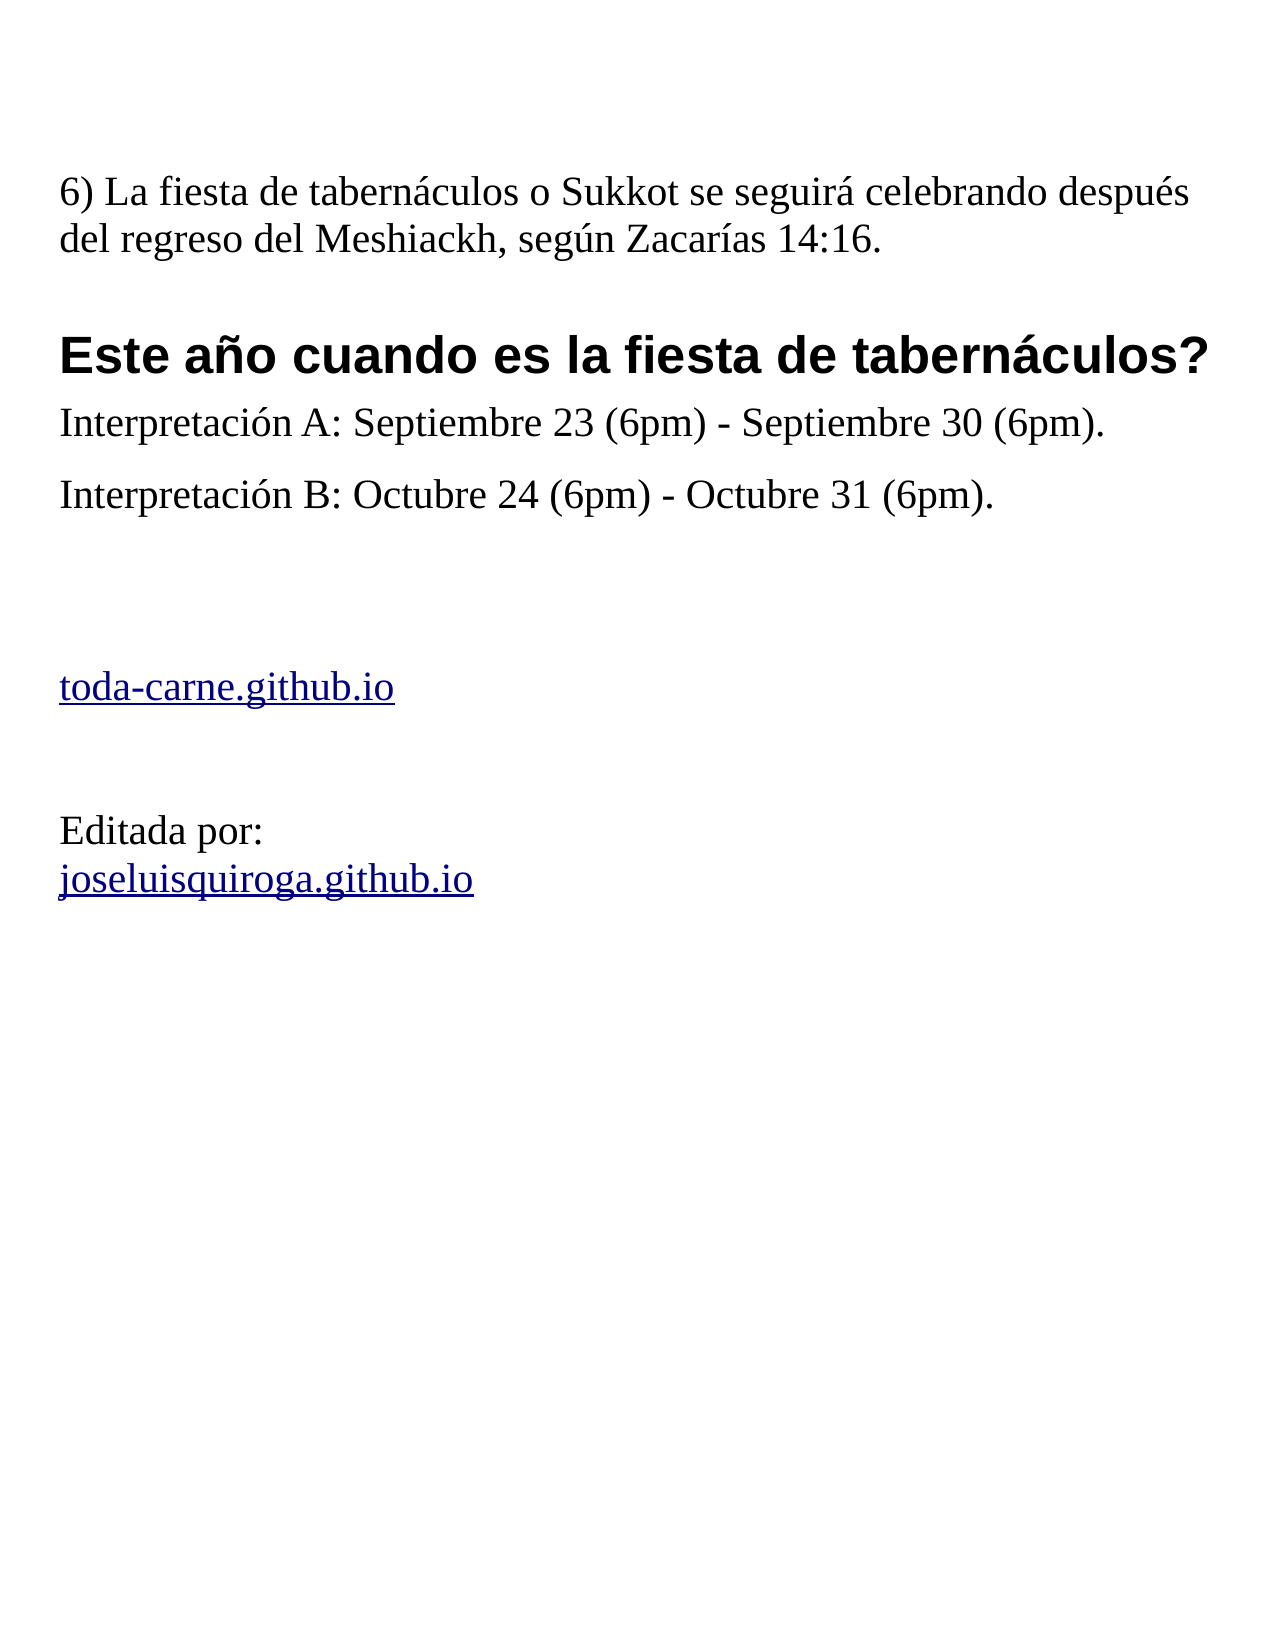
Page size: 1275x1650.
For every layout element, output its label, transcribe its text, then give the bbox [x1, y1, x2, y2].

text Interpretación B: Octubre 24 (6pm) - Octubre 31 (6pm). [59, 469, 1216, 517]
text 6) La fiesta de tabernáculos o Sukkot se seguirá celebrando después del regreso del Meshiackh, según Zacarías 14:16. [59, 166, 1216, 262]
subtitle Este año cuando es la fiesta de tabernáculos? [59, 324, 1216, 385]
text toda-carne.github.io [59, 661, 1216, 709]
text joseluisquiroga.github.io [59, 853, 1216, 901]
text Editada por: [59, 805, 1216, 853]
text Interpretación A: Septiembre 23 (6pm) - Septiembre 30 (6pm). [59, 397, 1216, 445]
